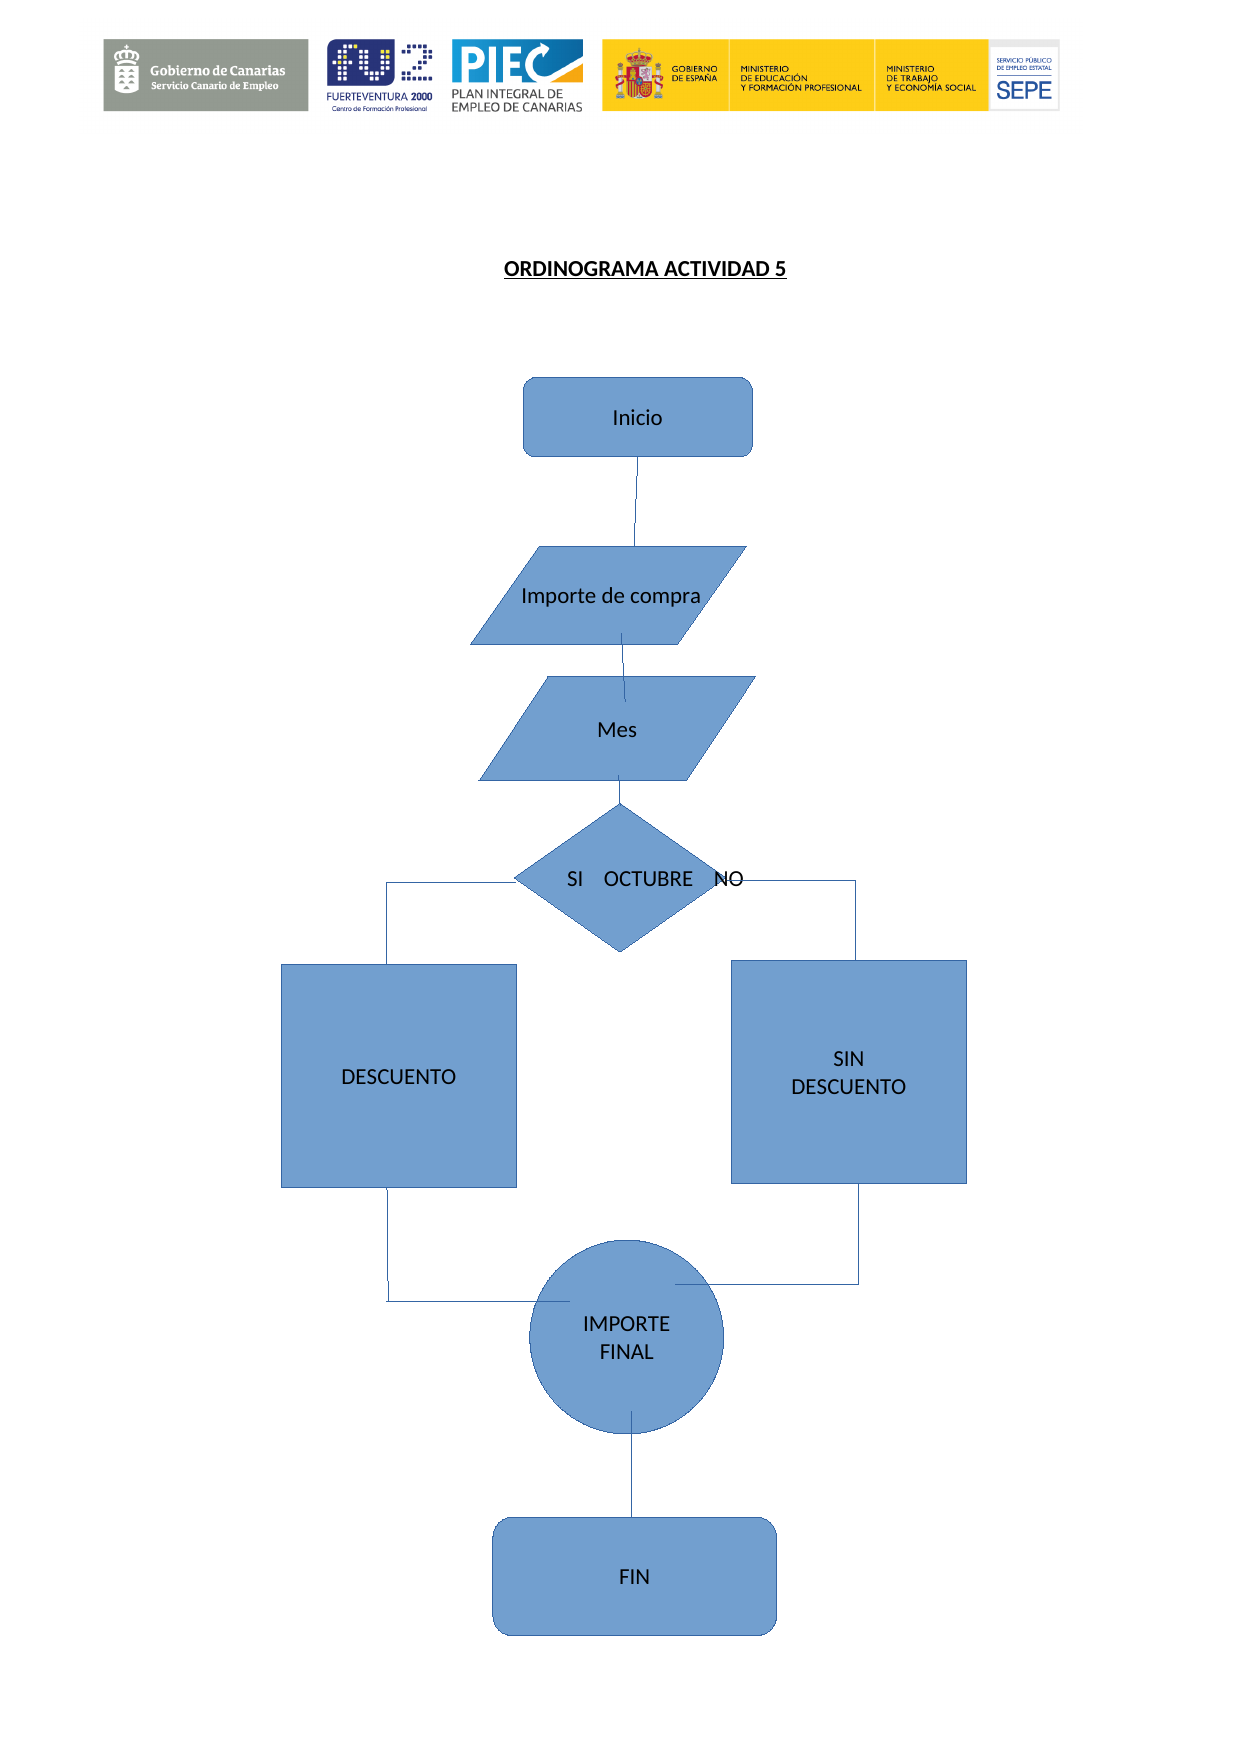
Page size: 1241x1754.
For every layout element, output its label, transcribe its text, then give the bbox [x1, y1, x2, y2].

picture [79, 18, 1084, 134]
text ORDINOGRAMA ACTIVIDAD 5 [80, 254, 1211, 282]
